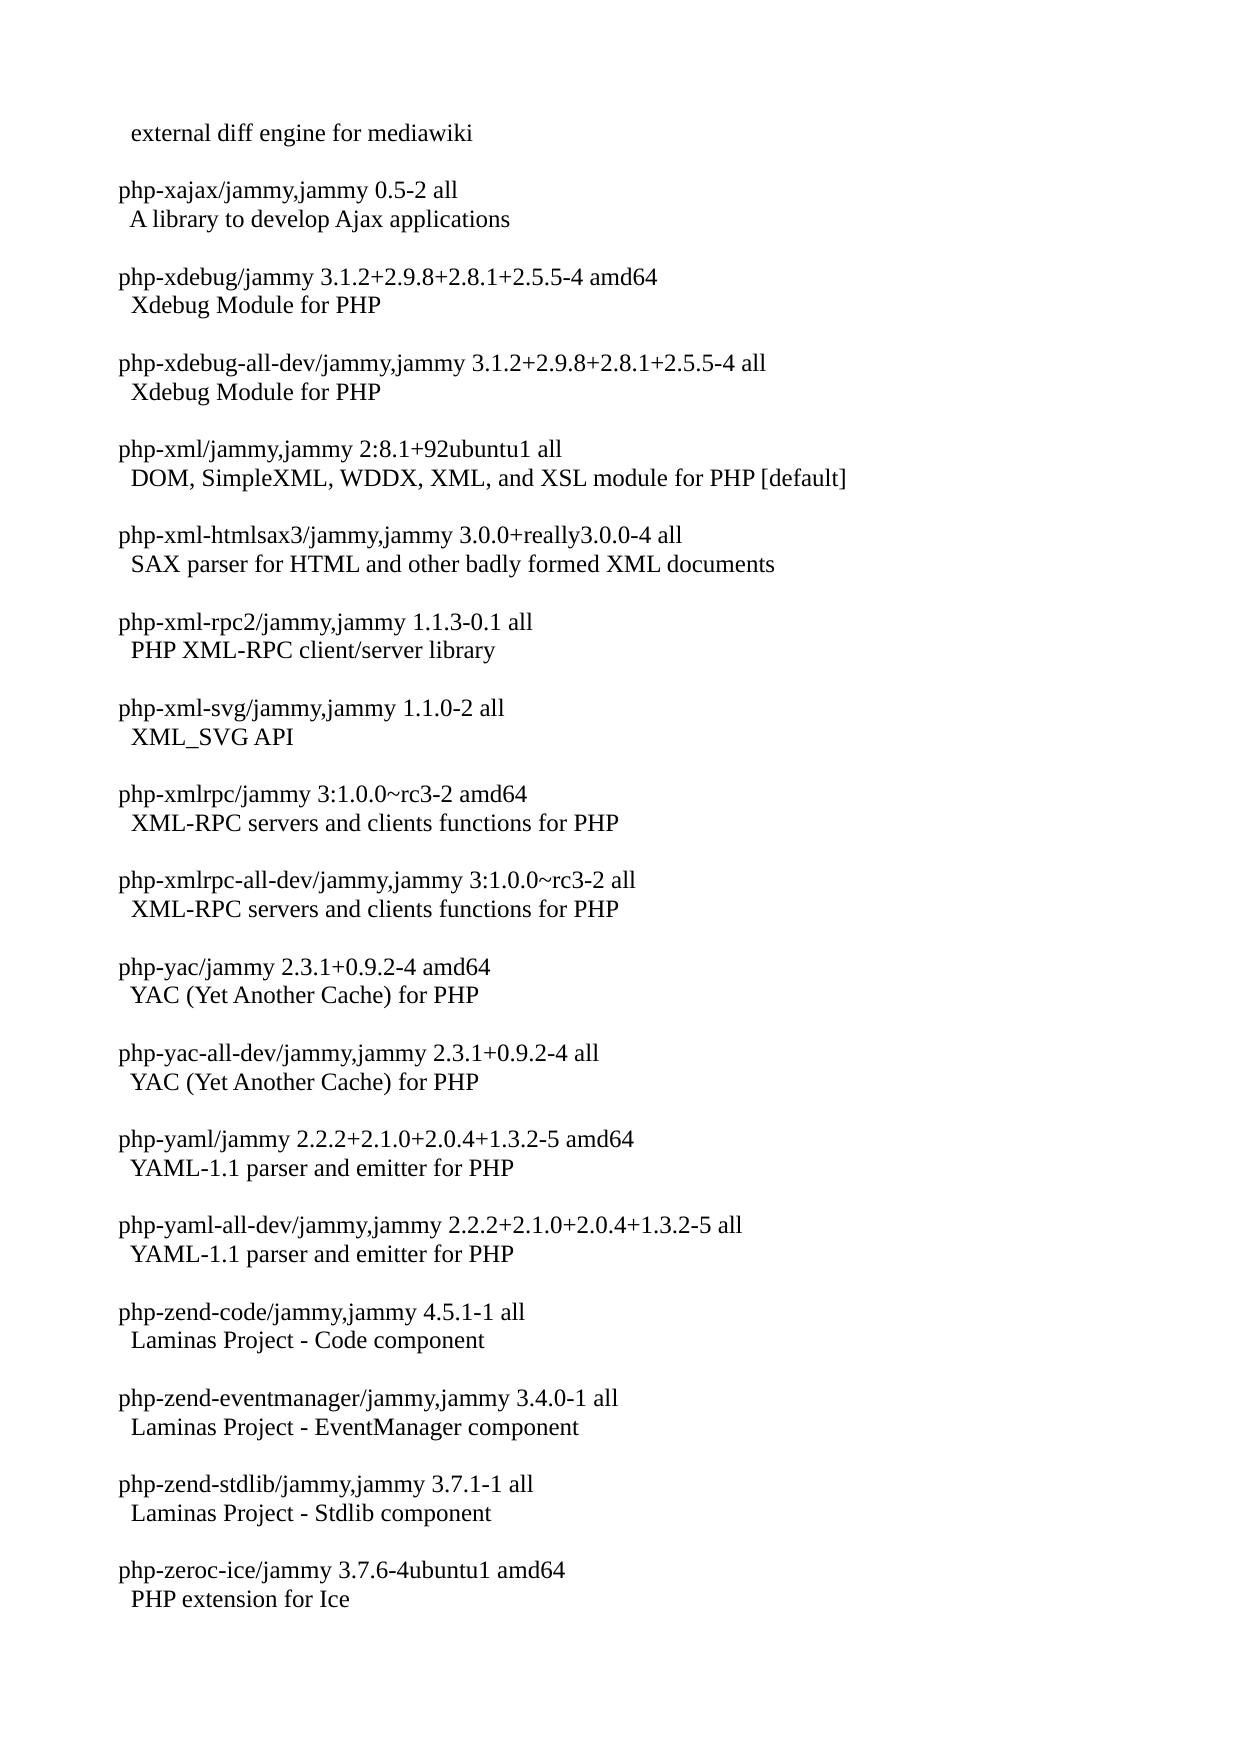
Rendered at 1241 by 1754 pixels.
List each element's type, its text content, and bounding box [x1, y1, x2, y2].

text php-zend-eventmanager/jammy,jammy 3.4.0-1 all [118, 1383, 1122, 1412]
text PHP XML-RPC client/server library [118, 636, 1122, 664]
text php-zend-stdlib/jammy,jammy 3.7.1-1 all [118, 1469, 1122, 1498]
text php-yaml/jammy 2.2.2+2.1.0+2.0.4+1.3.2-5 amd64 [118, 1124, 1122, 1153]
text Xdebug Module for PHP [118, 291, 1122, 319]
text Laminas Project - Code component [118, 1326, 1122, 1354]
text external diff engine for mediawiki [118, 118, 1122, 147]
text PHP extension for Ice [118, 1584, 1122, 1613]
text DOM, SimpleXML, WDDX, XML, and XSL module for PHP [default] [118, 463, 1122, 492]
text XML_SVG API [118, 722, 1122, 751]
text php-yac/jammy 2.3.1+0.9.2-4 amd64 [118, 952, 1122, 981]
text YAML-1.1 parser and emitter for PHP [118, 1153, 1122, 1182]
text SAX parser for HTML and other badly formed XML documents [118, 549, 1122, 578]
text php-yaml-all-dev/jammy,jammy 2.2.2+2.1.0+2.0.4+1.3.2-5 all [118, 1211, 1122, 1239]
text Laminas Project - Stdlib component [118, 1498, 1122, 1527]
text php-zend-code/jammy,jammy 4.5.1-1 all [118, 1297, 1122, 1326]
text php-xml-svg/jammy,jammy 1.1.0-2 all [118, 693, 1122, 722]
text php-xml-htmlsax3/jammy,jammy 3.0.0+really3.0.0-4 all [118, 521, 1122, 549]
text Xdebug Module for PHP [118, 377, 1122, 406]
text php-xdebug-all-dev/jammy,jammy 3.1.2+2.9.8+2.8.1+2.5.5-4 all [118, 348, 1122, 377]
text php-xajax/jammy,jammy 0.5-2 all [118, 176, 1122, 204]
text php-xmlrpc-all-dev/jammy,jammy 3:1.0.0~rc3-2 all [118, 866, 1122, 894]
text A library to develop Ajax applications [118, 204, 1122, 233]
text Laminas Project - EventManager component [118, 1412, 1122, 1441]
text php-xmlrpc/jammy 3:1.0.0~rc3-2 amd64 [118, 779, 1122, 808]
text php-zeroc-ice/jammy 3.7.6-4ubuntu1 amd64 [118, 1556, 1122, 1584]
text php-xml/jammy,jammy 2:8.1+92ubuntu1 all [118, 434, 1122, 463]
text php-xml-rpc2/jammy,jammy 1.1.3-0.1 all [118, 607, 1122, 636]
text YAC (Yet Another Cache) for PHP [118, 981, 1122, 1009]
text php-xdebug/jammy 3.1.2+2.9.8+2.8.1+2.5.5-4 amd64 [118, 262, 1122, 291]
text XML-RPC servers and clients functions for PHP [118, 808, 1122, 837]
text php-yac-all-dev/jammy,jammy 2.3.1+0.9.2-4 all [118, 1038, 1122, 1067]
text YAC (Yet Another Cache) for PHP [118, 1067, 1122, 1096]
text YAML-1.1 parser and emitter for PHP [118, 1239, 1122, 1268]
text XML-RPC servers and clients functions for PHP [118, 894, 1122, 923]
